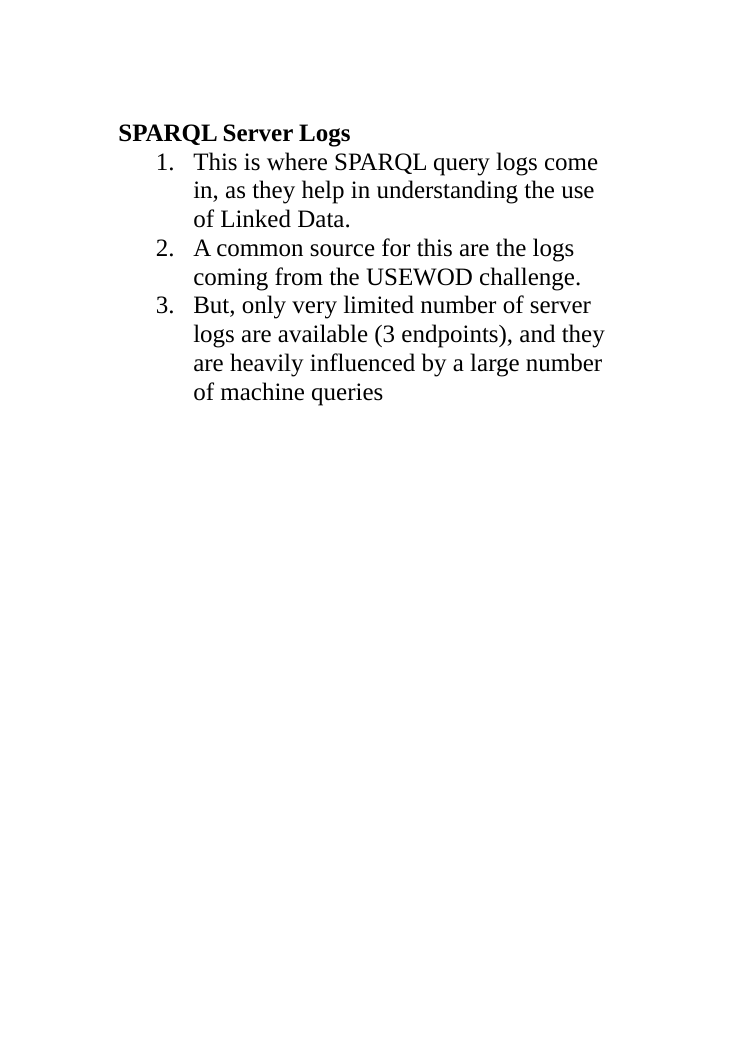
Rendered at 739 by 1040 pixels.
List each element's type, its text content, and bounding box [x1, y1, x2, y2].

list But, only very limited number of server logs are available (3 endpoints), and they are heavily influenced by a large number of machine queries [156, 291, 620, 406]
list This is where SPARQL query logs come in, as they help in understanding the use of Linked Data. [156, 147, 620, 233]
list A common source for this are the logs coming from the USEWOD challenge. [156, 233, 620, 291]
text SPARQL Server Logs [118, 118, 620, 147]
